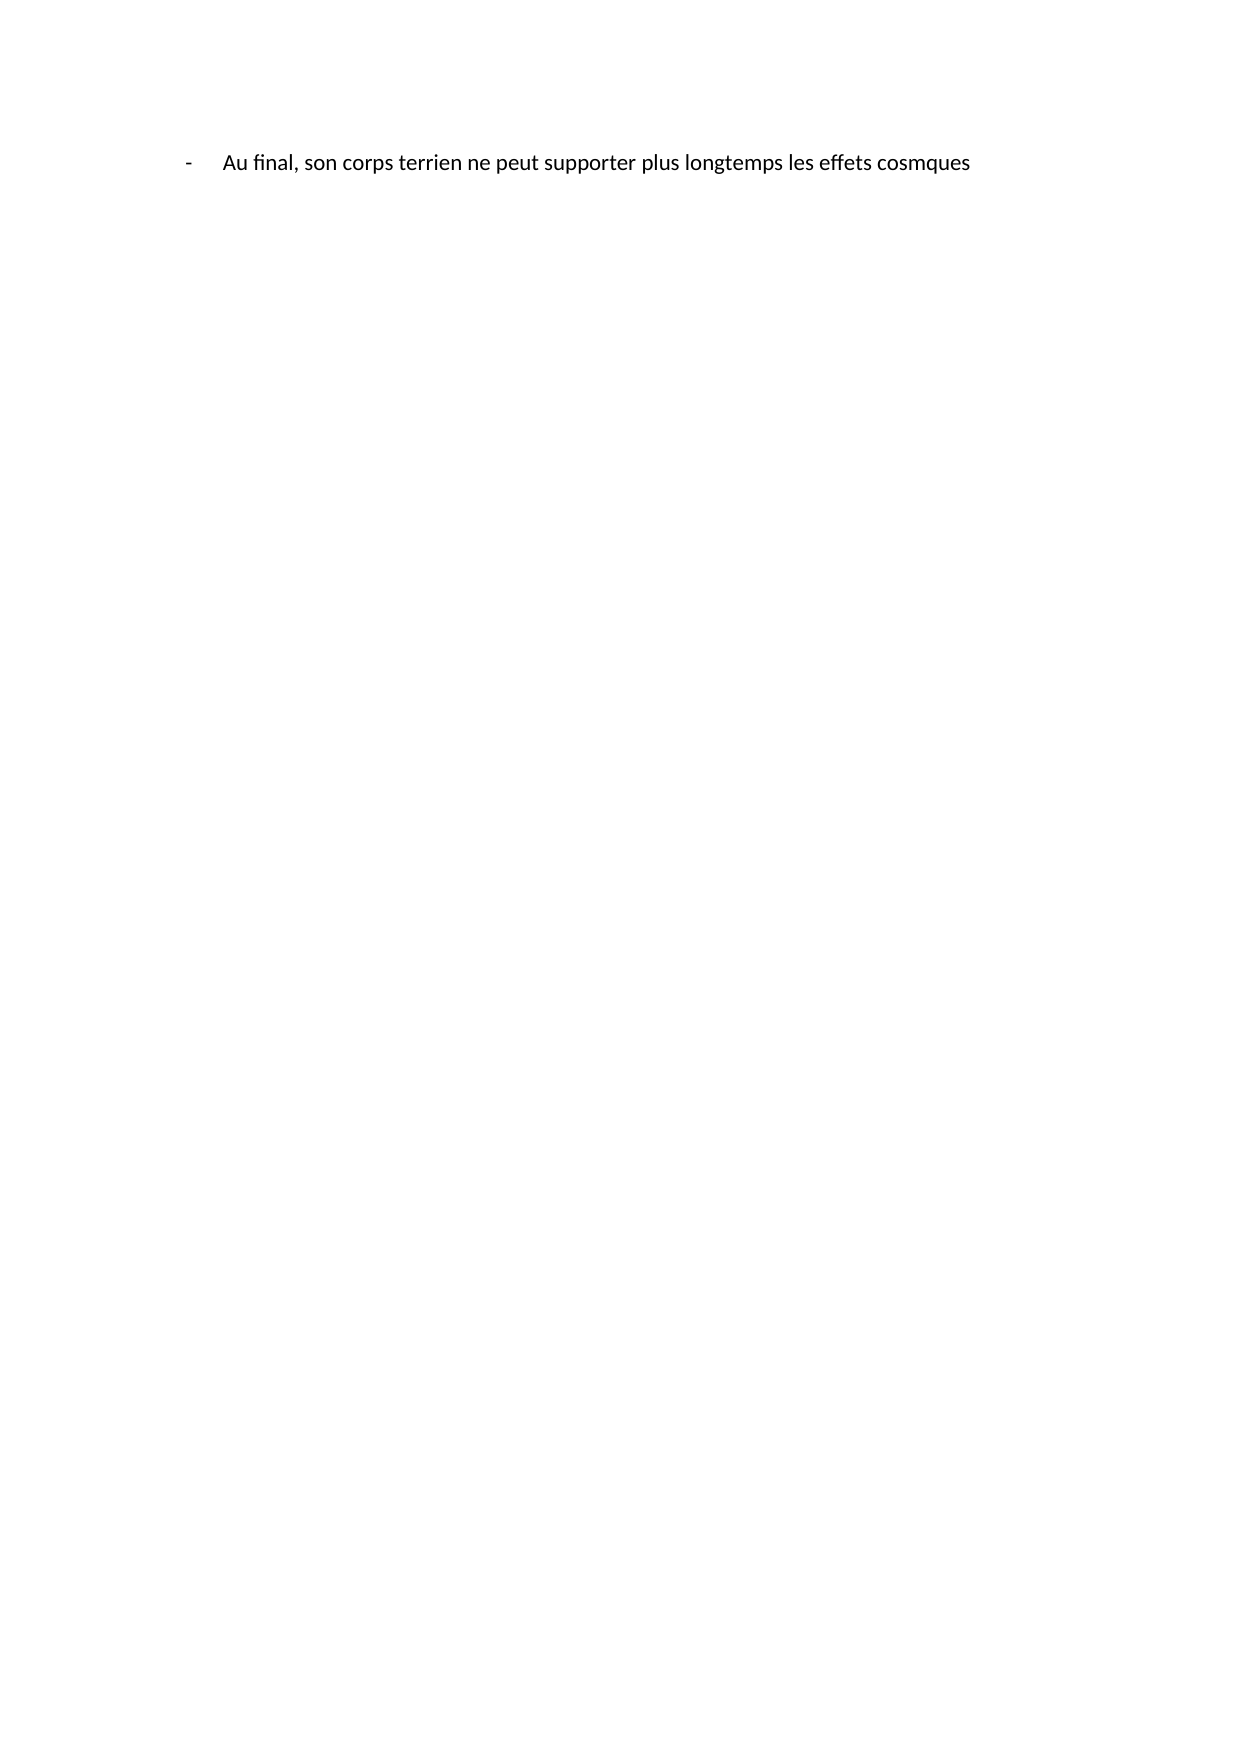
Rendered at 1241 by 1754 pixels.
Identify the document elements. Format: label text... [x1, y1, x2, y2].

list Au final, son corps terrien ne peut supporter plus longtemps les effets cosmques [185, 148, 1093, 176]
